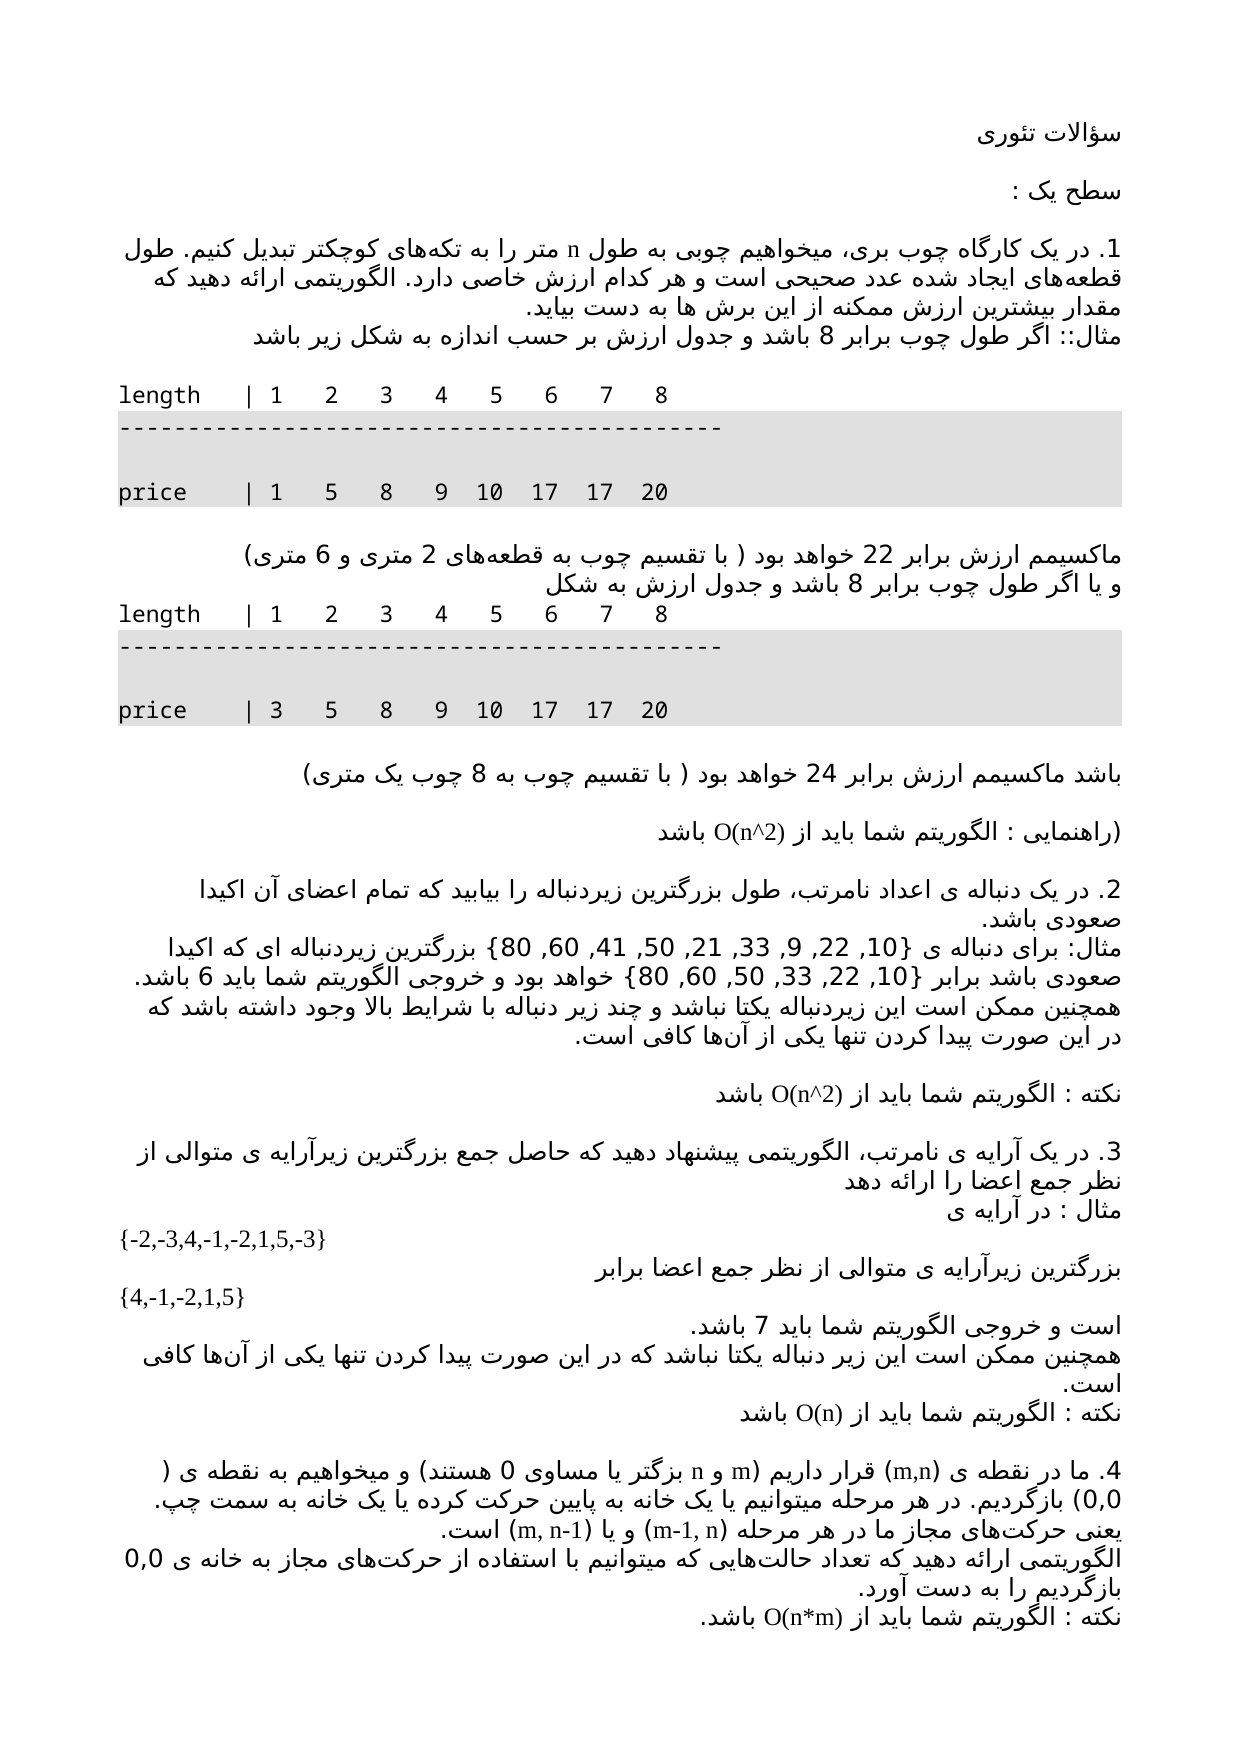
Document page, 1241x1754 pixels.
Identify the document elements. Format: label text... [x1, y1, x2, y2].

text مثال : در آرایه ی [118, 1195, 1122, 1224]
text 4. ما در نقطه ی (m,n) قرار داریم (m و n بزگتر یا مساوی 0 هستند) و میخواهیم به نقطه ی (0,0) بازگردیم. در هر مرحله میتوانیم یا یک خانه به پایین حرکت کرده یا یک خانه به سمت چپ. یعنی حرکت‌های مجاز ما در هر مرحله (m-1, n) و یا (m, n-1) است. [118, 1456, 1122, 1544]
text نکته : الگوریتم شما باید از O(n*m) باشد. [118, 1602, 1122, 1632]
text -------------------------------------------- [118, 630, 1122, 661]
text {4,-1,-2,1,5} [118, 1282, 1122, 1311]
text همچنین ممکن است این زیر دنباله یکتا نباشد که در این صورت پیدا کردن تنها یکی از آن‌ها کافی است. [118, 1340, 1122, 1398]
text ماکسیمم ارزش برابر 22 خواهد بود ( با تقسیم چوب به قطعه‌های 2 متری و 6 متری) [118, 540, 1122, 569]
text 3. در یک آرایه ی نامرتب، الگوریتمی پیشنهاد دهید که حاصل جمع بزرگترین زیرآرایه ی متوالی از نظر جمع اعضا را ارائه دهد [118, 1137, 1122, 1195]
text سطح یک : [118, 176, 1122, 205]
text مثال: برای دنباله ی {10, 22, 9, 33, 21, 50, 41, 60, 80} بزرگترین زیردنباله ای که اکیدا صعودی باشد برابر {10, 22, 33, 50, 60, 80} خواهد بود و خروجی الگوریتم شما باید 6 باشد. [118, 933, 1122, 992]
text سؤالات تئوری [118, 118, 1122, 147]
text 2. در یک دنباله ی اعداد نامرتب، طول بزرگترین زیردنباله را بیابید که تمام اعضای آن اکیدا صعودی باشد. [118, 875, 1122, 933]
text و یا اگر طول چوب برابر 8 باشد و جدول ارزش به شکل [118, 569, 1122, 598]
text length | 1 2 3 4 5 6 7 8 [118, 598, 1122, 630]
text -------------------------------------------- [118, 411, 1122, 442]
text نکته : الگوریتم شما باید از O(n^2) باشد [118, 1079, 1122, 1108]
text بزرگترین زیرآرایه ی متوالی از نظر جمع اعضا برابر [118, 1253, 1122, 1282]
text مثال:: اگر طول چوب برابر 8 باشد و جدول ارزش بر حسب اندازه به شکل زیر باشد [118, 322, 1122, 351]
text نکته : الگوریتم شما باید از O(n) باشد [118, 1398, 1122, 1428]
text (راهنمایی : الگوریتم شما باید از O(n^2) باشد [118, 817, 1122, 846]
text همچنین ممکن است این زیردنباله یکتا نباشد و چند زیر دنباله با شرایط بالا وجود داشته باشد که در این صورت پیدا کردن تنها یکی از آن‌ها کافی است. [118, 992, 1122, 1050]
text الگوریتمی ارائه دهید که تعداد حالت‌هایی که میتوانیم با استفاده از حرکت‌های مجاز به خانه ی 0,0 بازگردیم را به دست آورد. [118, 1544, 1122, 1602]
text length | 1 2 3 4 5 6 7 8 [118, 379, 1122, 411]
text price | 3 5 8 9 10 17 17 20 [118, 694, 1122, 726]
text 1. در یک کارگاه چوب بری، میخواهیم چوبی به طول n متر را به تکه‌های کوچکتر تبدیل کنیم. طول قطعه‌های ایجاد شده عدد صحیحی است و هر کدام ارزش خاصی دارد. الگوریتمی ارائه دهید که مقدار بیشترین ارزش ممکنه از این برش ها به دست بیاید. [118, 234, 1122, 322]
text است و خروجی الگوریتم شما باید 7 باشد. [118, 1311, 1122, 1340]
text باشد ماکسیمم ارزش برابر 24 خواهد بود ( با تقسیم چوب به 8 چوب یک متری) [118, 759, 1122, 788]
text {-2,-3,4,-1,-2,1,5,-3} [118, 1224, 1122, 1253]
text price | 1 5 8 9 10 17 17 20 [118, 475, 1122, 507]
